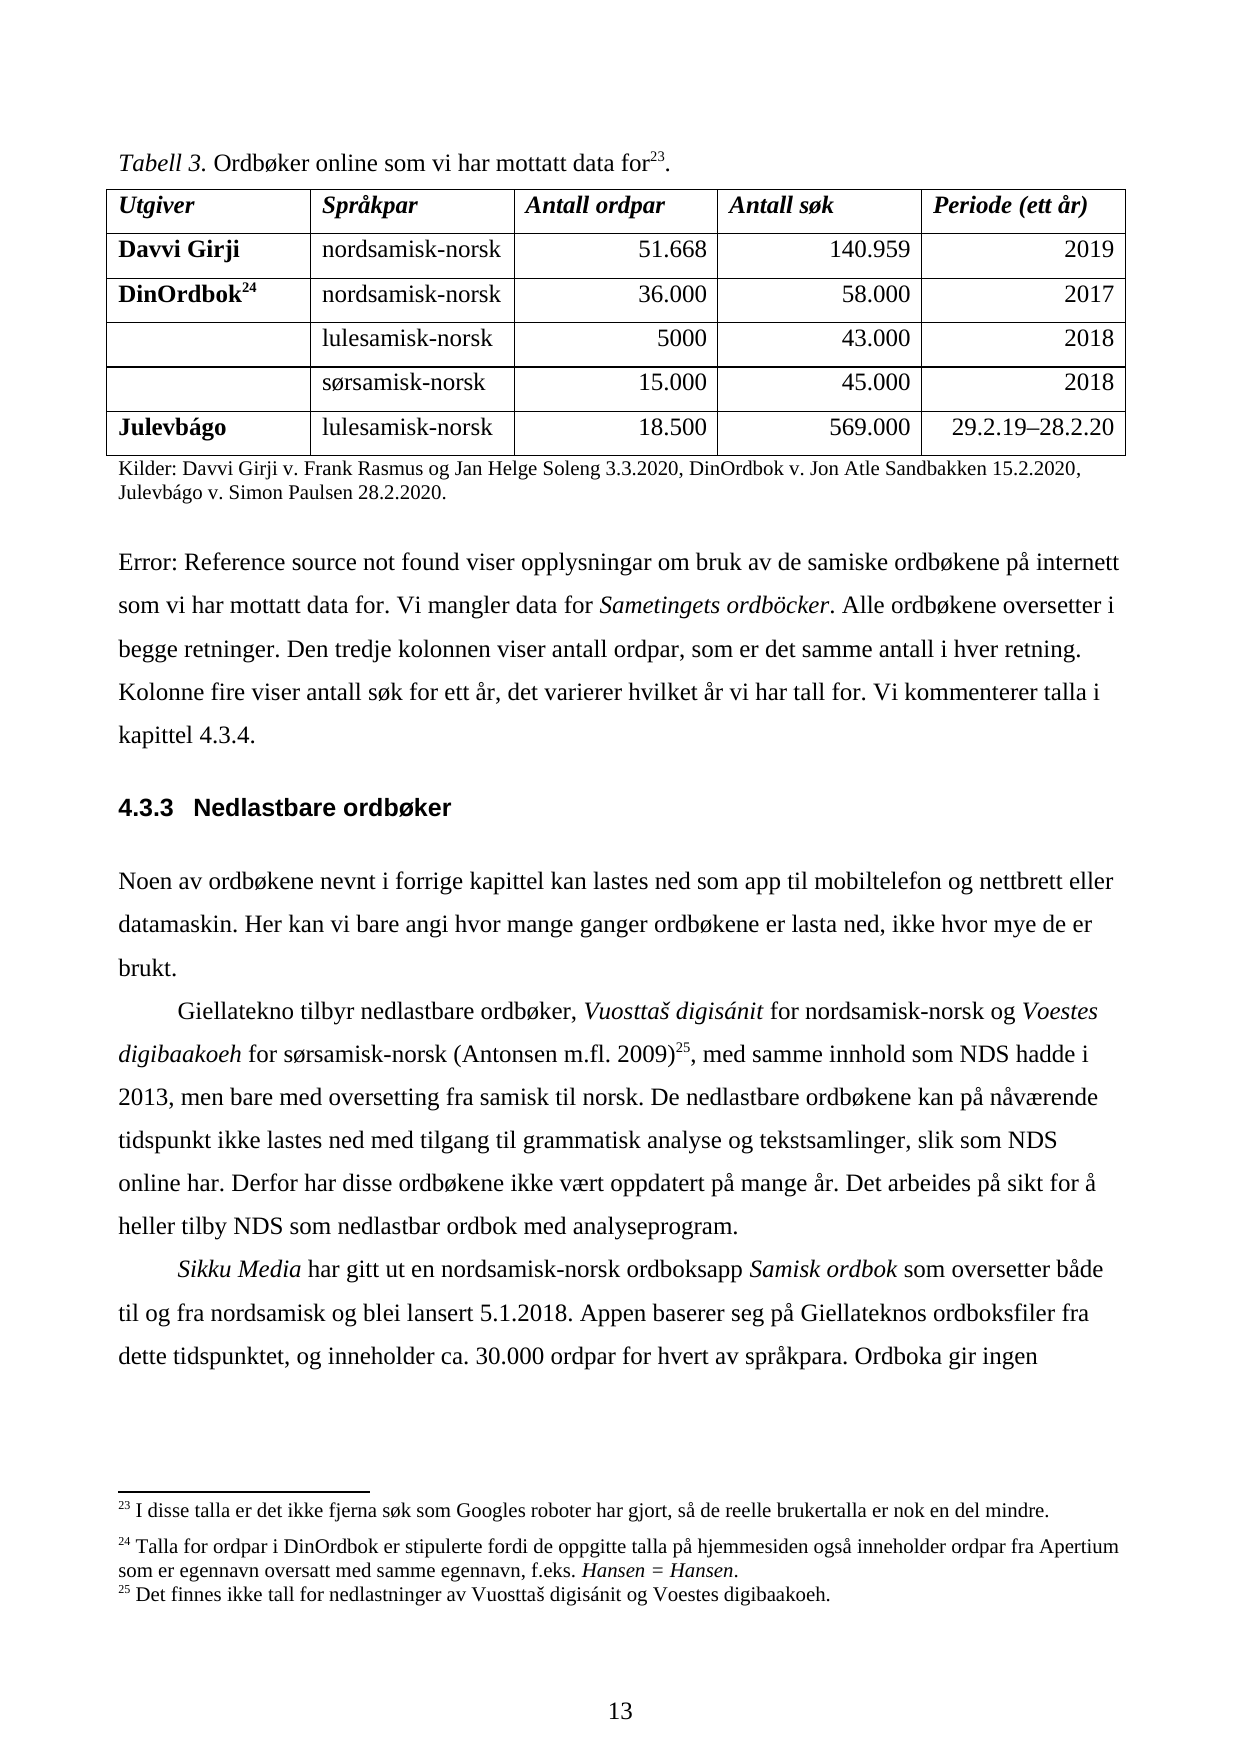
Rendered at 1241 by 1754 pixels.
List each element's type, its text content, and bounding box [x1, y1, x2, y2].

table_cell 2018 [922, 368, 1125, 411]
table_cell sørsamisk-norsk [311, 368, 514, 411]
text Det finnes ikke tall for nedlastninger av Vuosttaš digisánit og Voestes digibaakoeh. [118, 1582, 1122, 1606]
table_header Utgiver [107, 190, 310, 233]
text Giellatekno tilbyr nedlastbare ordbøker, Vuosttaš digisánit for nordsamisk-norsk og Voestes digibaakoeh for sørsamisk-norsk (Antonsen m.fl. 2009), med samme innhold som NDS hadde i 2013, men bare med oversetting fra samisk til norsk. De nedlastbare ordbøkene kan på nåværende tidspunkt ikke lastes ned med tilgang til grammatisk analyse og tekstsamlinger, slik som NDS online har. Derfor har disse ordbøkene ikke vært oppdatert på mange år. Det arbeides på sikt for å heller tilby NDS som nedlastbar ordbok med analyseprogram. [118, 996, 1122, 1240]
table_cell 36.000 [515, 279, 717, 322]
text Noen av ordbøkene nevnt i forrige kapittel kan lastes ned som app til mobiltelefon og nettbrett eller datamaskin. Her kan vi bare angi hvor mange ganger ordbøkene er lasta ned, ikke hvor mye de er brukt. [118, 866, 1122, 981]
table_header Antall ordpar [515, 190, 717, 233]
table_cell 29.2.19–28.2.20 [922, 412, 1125, 455]
text Kilder: Davvi Girji v. Frank Rasmus og Jan Helge Soleng 3.3.2020, DinOrdbok v. Jon Atle Sandbakken 15.2.2020, Julevbágo v. Simon Paulsen 28.2.2020. [118, 456, 1122, 504]
table_cell Julevbágo [107, 412, 310, 455]
table_cell 58.000 [718, 279, 921, 322]
table_cell lulesamisk-norsk [311, 412, 514, 455]
table_header Antall søk [718, 190, 921, 233]
table_cell Davvi Girji [107, 234, 310, 278]
table_header Periode (ett år) [922, 190, 1125, 233]
table_cell 5000 [515, 323, 717, 366]
table_cell lulesamisk-norsk [311, 323, 514, 366]
table_cell 2018 [922, 323, 1125, 366]
table_cell nordsamisk-norsk [311, 279, 514, 322]
text Tabell 3. Ordbøker online som vi har mottatt data for. [118, 148, 1122, 176]
table_cell [107, 323, 310, 366]
table_header Språkpar [311, 190, 514, 233]
text Tabell 3 viser opplysningar om bruk av de samiske ordbøkene på internett som vi har mottatt data for. Vi mangler data for Sametingets ordböcker. Alle ordbøkene oversetter i begge retninger. Den tredje kolonnen viser antall ordpar, som er det samme antall i hver retning. Kolonne fire viser antall søk for ett år, det varierer hvilket år vi har tall for. Vi kommenterer talla i kapittel 4.3.4. [118, 547, 1122, 749]
table_cell 140.959 [718, 234, 921, 278]
table_cell nordsamisk-norsk [311, 234, 514, 278]
table_cell 2019 [922, 234, 1125, 278]
table_cell [107, 368, 310, 411]
table_cell 45.000 [718, 368, 921, 411]
table_cell 43.000 [718, 323, 921, 366]
table_cell 18.500 [515, 412, 717, 455]
table_cell 569.000 [718, 412, 921, 455]
text Sikku Media har gitt ut en nordsamisk-norsk ordboksapp Samisk ordbok som oversetter både til og fra nordsamisk og blei lansert 5.1.2018. Appen baserer seg på Giellateknos ordboksfiler fra dette tidspunktet, og inneholder ca. 30.000 ordpar for hvert av språkpara. Ordboka gir ingen [118, 1254, 1122, 1369]
table_cell 2017 [922, 279, 1125, 322]
text I disse talla er det ikke fjerna søk som Googles roboter har gjort, så de reelle brukertalla er nok en del mindre. [118, 1498, 1122, 1522]
subtitle Nedlastbare ordbøker [118, 793, 1122, 822]
table_cell DinOrdbok [107, 279, 310, 322]
table_cell 15.000 [515, 368, 717, 411]
table_cell 51.668 [515, 234, 717, 278]
